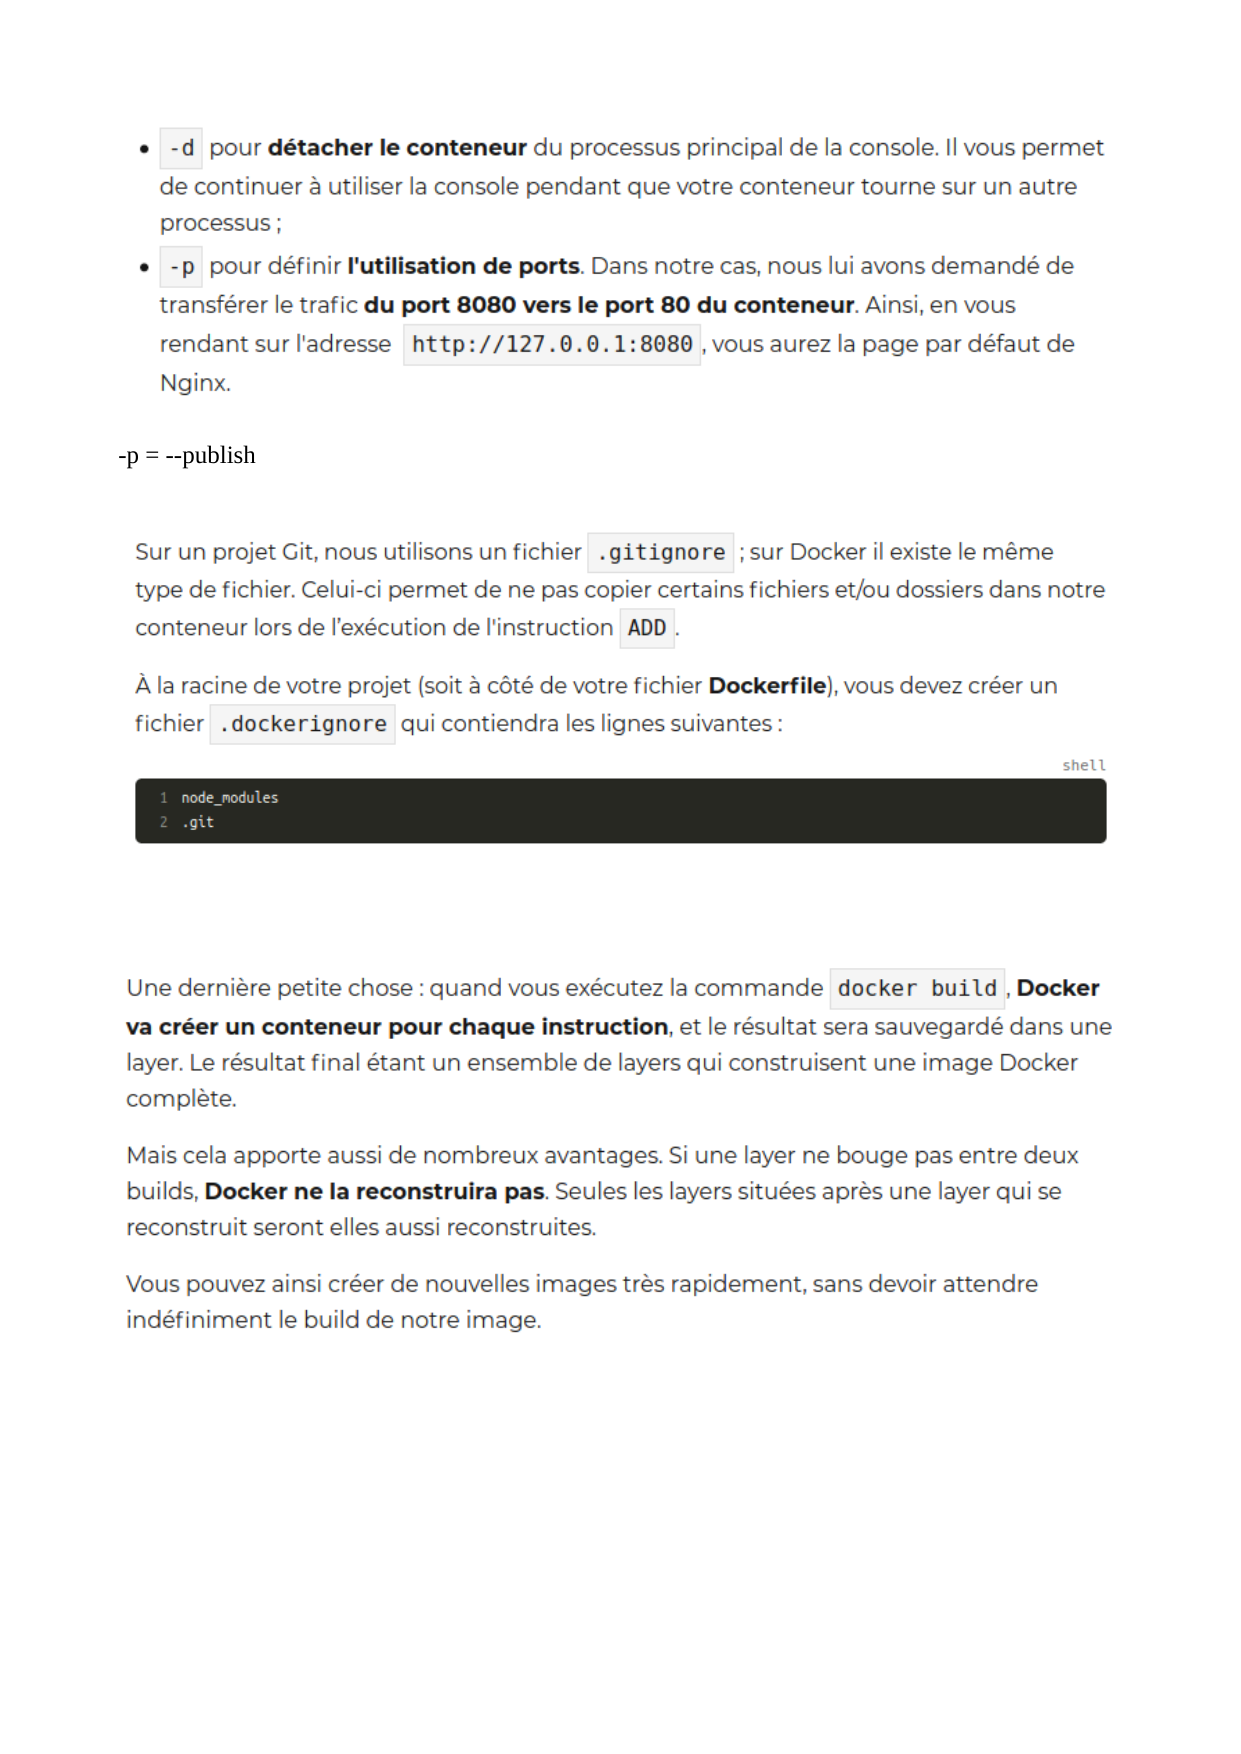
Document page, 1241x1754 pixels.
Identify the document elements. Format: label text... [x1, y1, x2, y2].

text -p = --publish [118, 440, 1122, 469]
picture [118, 526, 1123, 853]
picture [118, 967, 1123, 1335]
picture [118, 118, 1123, 412]
